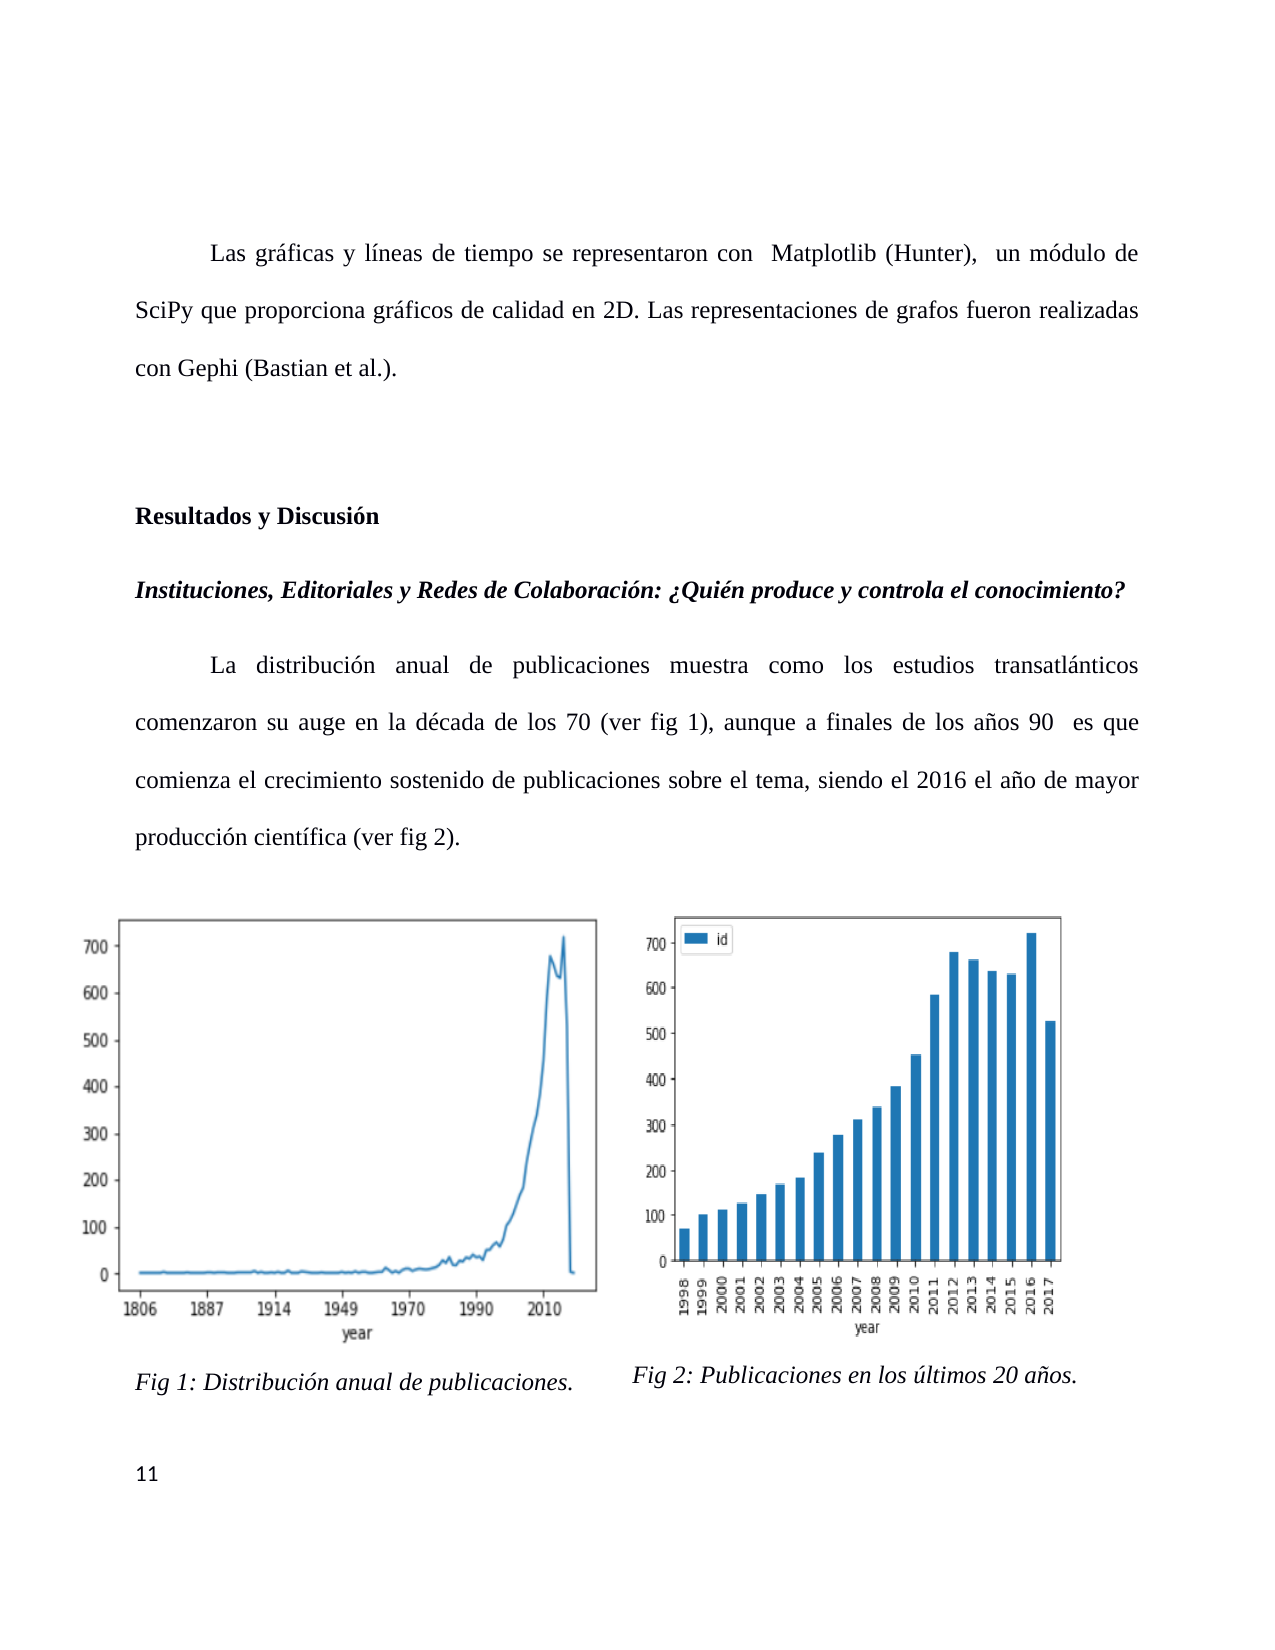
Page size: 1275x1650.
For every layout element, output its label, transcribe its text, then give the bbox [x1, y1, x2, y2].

picture [635, 908, 1073, 1346]
text Instituciones, Editoriales y Redes de Colaboración: ¿Quién produce y controla el conocimiento? [135, 576, 1140, 604]
picture [76, 904, 611, 1352]
text Resultados y Discusión [135, 501, 1140, 530]
text Fig 2: Publicaciones en los últimos 20 años. [632, 909, 1096, 1389]
text La distribución anual de publicaciones muestra como los estudios transatlánticos comenzaron su auge en la década de los 70 (ver fig 1), aunque a finales de los años 90 es que comienza el crecimiento sostenido de publicaciones sobre el tema, siendo el 2016 el año de mayor producción científica (ver fig 2). [135, 650, 1140, 851]
text Fig 1: Distribución anual de publicaciones. [135, 1352, 607, 1395]
text Las gráficas y líneas de tiempo se representaron con Matplotlib (Hunter), un módulo de SciPy que proporciona gráficos de calidad en 2D. Las representaciones de grafos fueron realizadas con Gephi (Bastian et al.). [135, 238, 1140, 382]
